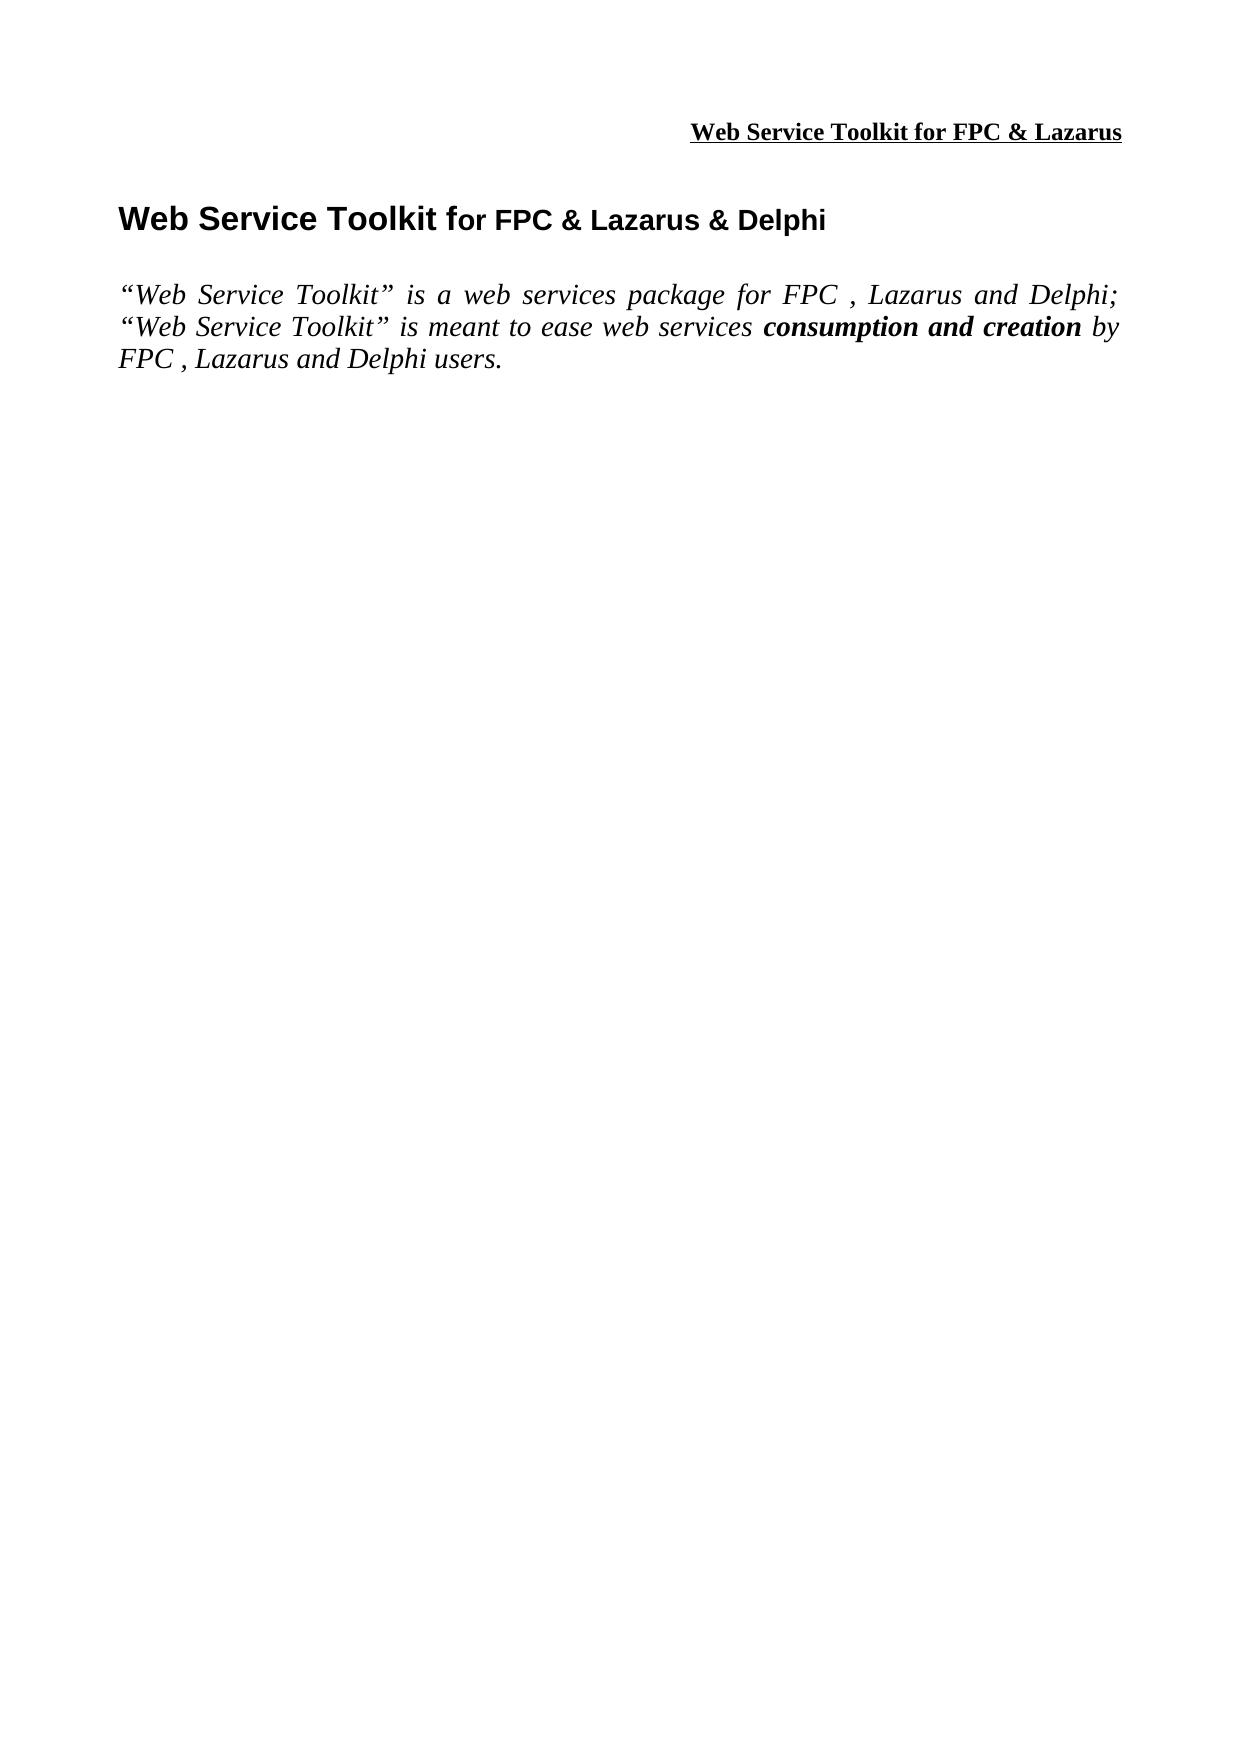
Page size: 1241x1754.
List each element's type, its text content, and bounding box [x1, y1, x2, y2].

subtitle Web Service Toolkit for FPC & Lazarus & Delphi [118, 200, 1122, 238]
text “Web Service Toolkit” is a web services package for FPC , Lazarus and Delphi; “Web Service Toolkit” is meant to ease web services consumption and creation by FPC , Lazarus and Delphi users. [118, 278, 1122, 375]
